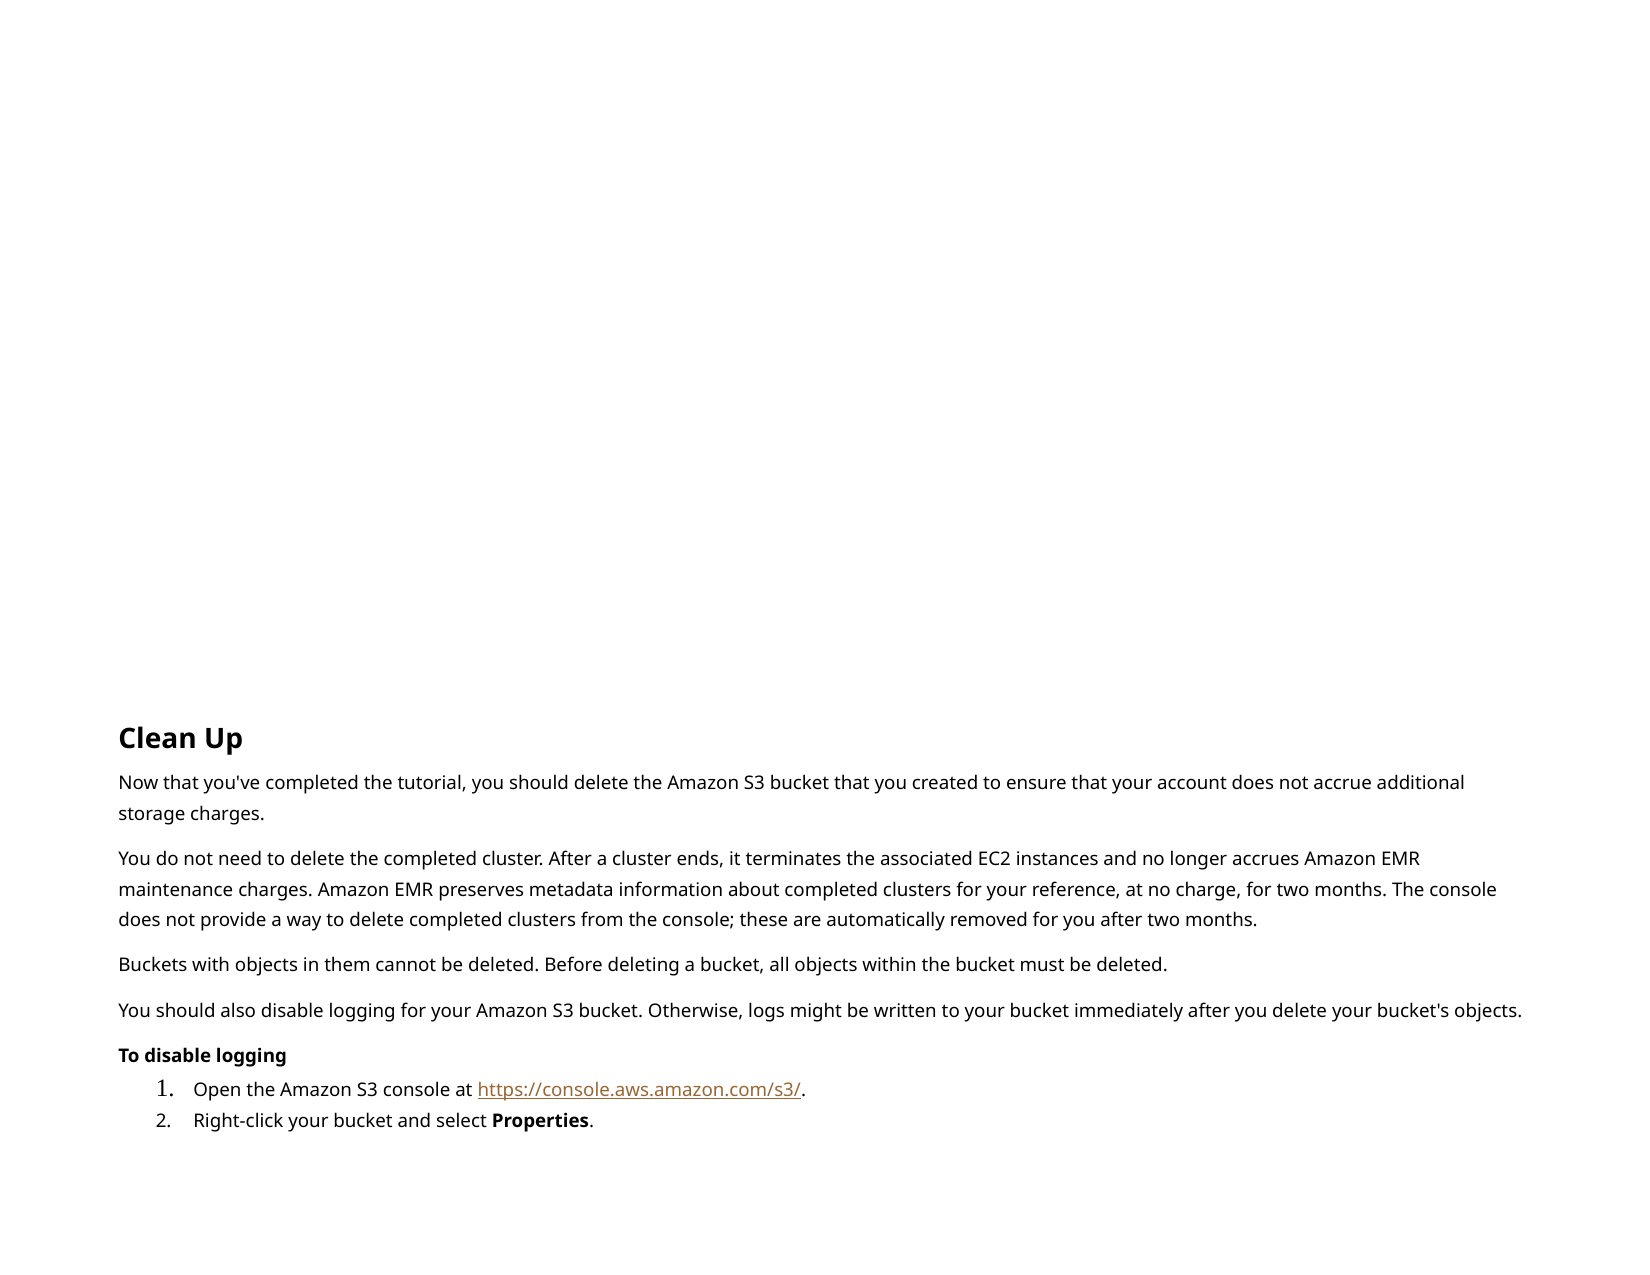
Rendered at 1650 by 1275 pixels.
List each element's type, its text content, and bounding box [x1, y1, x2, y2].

subtitle Clean Up [118, 718, 1532, 757]
text You should also disable logging for your Amazon S3 bucket. Otherwise, logs might be written to your bucket immediately after you delete your bucket's objects. [118, 997, 1532, 1022]
text Buckets with objects in them cannot be deleted. Before deleting a bucket, all objects within the bucket must be deleted. [118, 952, 1532, 977]
text To disable logging [118, 1042, 1532, 1068]
text You do not need to delete the completed cluster. After a cluster ends, it terminates the associated EC2 instances and no longer accrues Amazon EMR maintenance charges. Amazon EMR preserves metadata information about completed clusters for your reference, at no charge, for two months. The console does not provide a way to delete completed clusters from the console; these are automatically removed for you after two months. [118, 845, 1532, 932]
list Open the Amazon S3 console at https://console.aws.amazon.com/s3/. [156, 1073, 1532, 1101]
text Now that you've completed the tutorial, you should delete the Amazon S3 bucket that you created to ensure that your account does not accrue additional storage charges. [118, 769, 1532, 826]
list Right-click your bucket and select Properties. [156, 1107, 1532, 1133]
